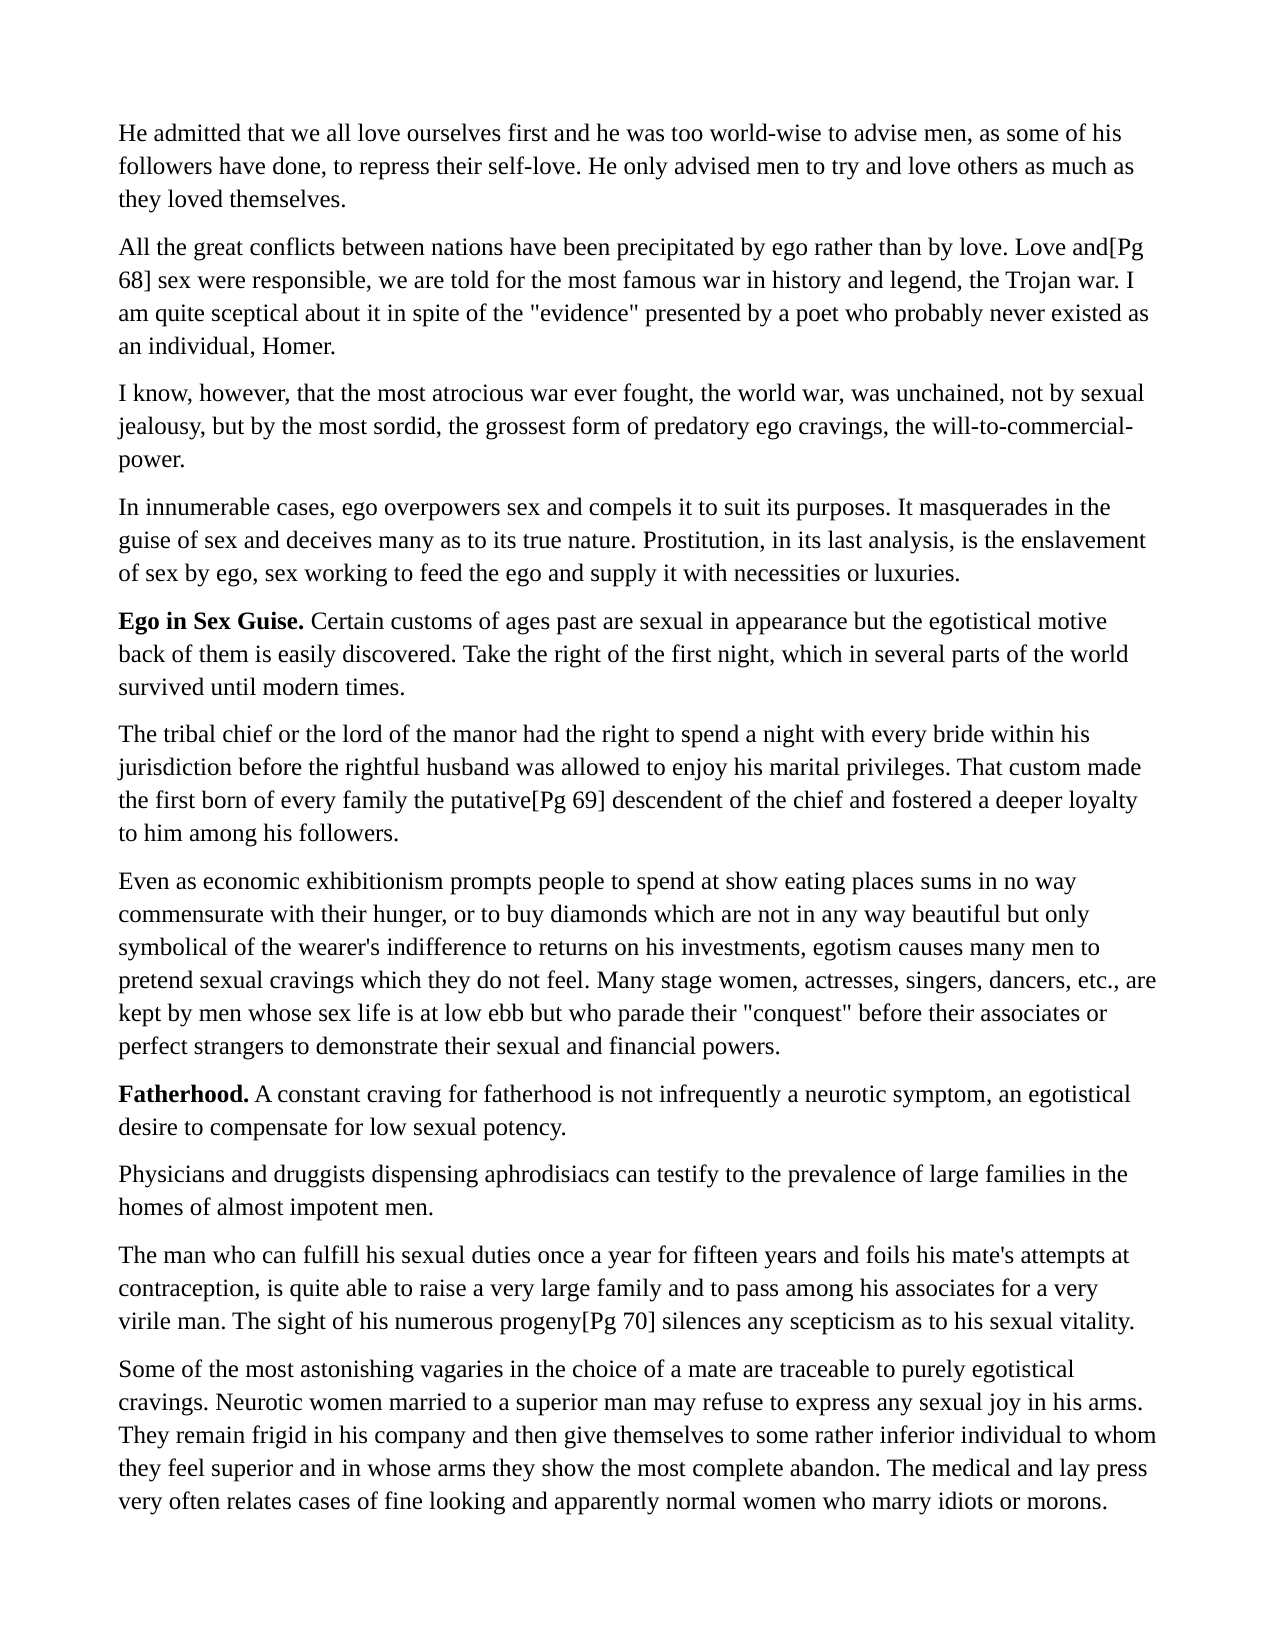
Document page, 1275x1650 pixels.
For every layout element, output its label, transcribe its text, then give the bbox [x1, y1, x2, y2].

text In innumerable cases, ego overpowers sex and compels it to suit its purposes. It masquerades in the guise of sex and deceives many as to its true nature. Prostitution, in its last analysis, is the enslavement of sex by ego, sex working to feed the ego and supply it with necessities or luxuries. [118, 492, 1157, 587]
text He admitted that we all love ourselves first and he was too world-wise to advise men, as some of his followers have done, to repress their self-love. He only advised men to try and love others as much as they loved themselves. [118, 118, 1157, 213]
text The man who can fulfill his sexual duties once a year for fifteen years and foils his mate's attempts at contraception, is quite able to raise a very large family and to pass among his associates for a very virile man. The sight of his numerous progeny[Pg 70] silences any scepticism as to his sexual vitality. [118, 1240, 1157, 1335]
text Even as economic exhibitionism prompts people to spend at show eating places sums in no way commensurate with their hunger, or to buy diamonds which are not in any way beautiful but only symbolical of the wearer's indifference to returns on his investments, egotism causes many men to pretend sexual cravings which they do not feel. Many stage women, actresses, singers, dancers, etc., are kept by men whose sex life is at low ebb but who parade their "conquest" before their associates or perfect strangers to demonstrate their sexual and financial powers. [118, 866, 1157, 1060]
text Ego in Sex Guise. Certain customs of ages past are sexual in appearance but the egotistical motive back of them is easily discovered. Take the right of the first night, which in several parts of the world survived until modern times. [118, 606, 1157, 701]
text Fatherhood. A constant craving for fatherhood is not infrequently a neurotic symptom, an egotistical desire to compensate for low sexual potency. [118, 1079, 1157, 1141]
text Physicians and druggists dispensing aphrodisiacs can testify to the prevalence of large families in the homes of almost impotent men. [118, 1159, 1157, 1221]
text I know, however, that the most atrocious war ever fought, the world war, was unchained, not by sexual jealousy, but by the most sordid, the grossest form of predatory ego cravings, the will-to-commercial-power. [118, 378, 1157, 473]
text All the great conflicts between nations have been precipitated by ego rather than by love. Love and[Pg 68] sex were responsible, we are told for the most famous war in history and legend, the Trojan war. I am quite sceptical about it in spite of the "evidence" presented by a poet who probably never existed as an individual, Homer. [118, 232, 1157, 359]
text Some of the most astonishing vagaries in the choice of a mate are traceable to purely egotistical cravings. Neurotic women married to a superior man may refuse to express any sexual joy in his arms. They remain frigid in his company and then give themselves to some rather inferior individual to whom they feel superior and in whose arms they show the most complete abandon. The medical and lay press very often relates cases of fine looking and apparently normal women who marry idiots or morons. [118, 1354, 1157, 1514]
text The tribal chief or the lord of the manor had the right to spend a night with every bride within his jurisdiction before the rightful husband was allowed to enjoy his marital privileges. That custom made the first born of every family the putative[Pg 69] descendent of the chief and fostered a deeper loyalty to him among his followers. [118, 719, 1157, 847]
